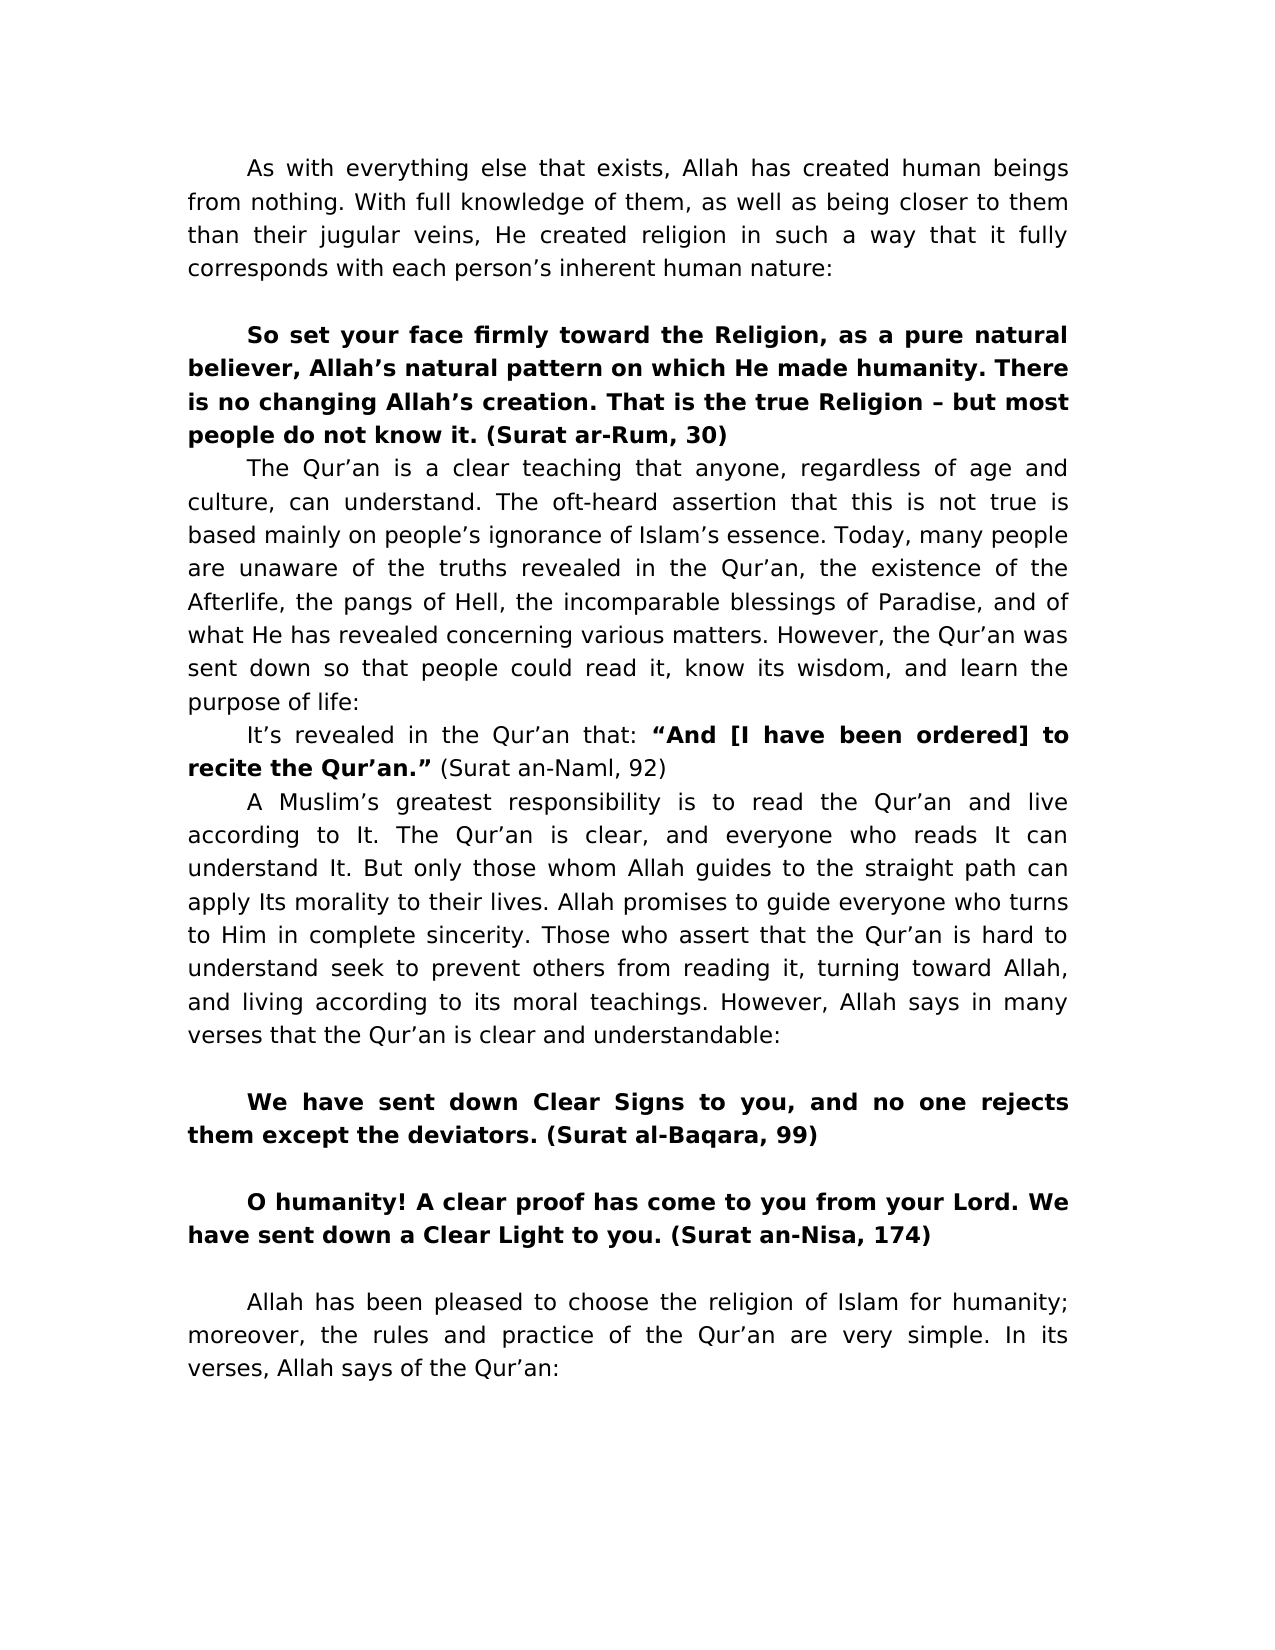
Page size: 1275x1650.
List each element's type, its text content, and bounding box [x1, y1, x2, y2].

text We have sent down Clear Signs to you, and no one rejects them except the deviators. (Surat al-Baqara, 99) [187, 1083, 1070, 1150]
text O humanity! A clear proof has come to you from your Lord. We have sent down a Clear Light to you. (Surat an-Nisa, 174) [187, 1183, 1070, 1250]
text It’s revealed in the Qur’an that: “And [I have been ordered] to recite the Qur’an.” (Surat an-Naml, 92) [187, 717, 1070, 783]
text So set your face firmly toward the Religion, as a pure natural believer, Allah’s natural pattern on which He made humanity. There is no changing Allah’s creation. That is the true Religion – but most people do not know it. (Surat ar-Rum, 30) [187, 317, 1070, 450]
text The Qur’an is a clear teaching that anyone, regardless of age and culture, can understand. The oft-heard assertion that this is not true is based mainly on people’s ignorance of Islam’s essence. Today, many people are unaware of the truths revealed in the Qur’an, the existence of the Afterlife, the pangs of Hell, the incomparable blessings of Paradise, and of what He has revealed concerning various matters. However, the Qur’an was sent down so that people could read it, know its wisdom, and learn the purpose of life: [187, 450, 1070, 717]
text Allah has been pleased to choose the religion of Islam for humanity; moreover, the rules and practice of the Qur’an are very simple. In its verses, Allah says of the Qur’an: [187, 1283, 1070, 1383]
text As with everything else that exists, Allah has created human beings from nothing. With full knowledge of them, as well as being closer to them than their jugular veins, He created religion in such a way that it fully corresponds with each person’s inherent human nature: [187, 150, 1070, 283]
text A Muslim’s greatest responsibility is to read the Qur’an and live according to It. The Qur’an is clear, and everyone who reads It can understand It. But only those whom Allah guides to the straight path can apply Its morality to their lives. Allah promises to guide everyone who turns to Him in complete sincerity. Those who assert that the Qur’an is hard to understand seek to prevent others from reading it, turning toward Allah, and living according to its moral teachings. However, Allah says in many verses that the Qur’an is clear and understandable: [187, 783, 1070, 1050]
